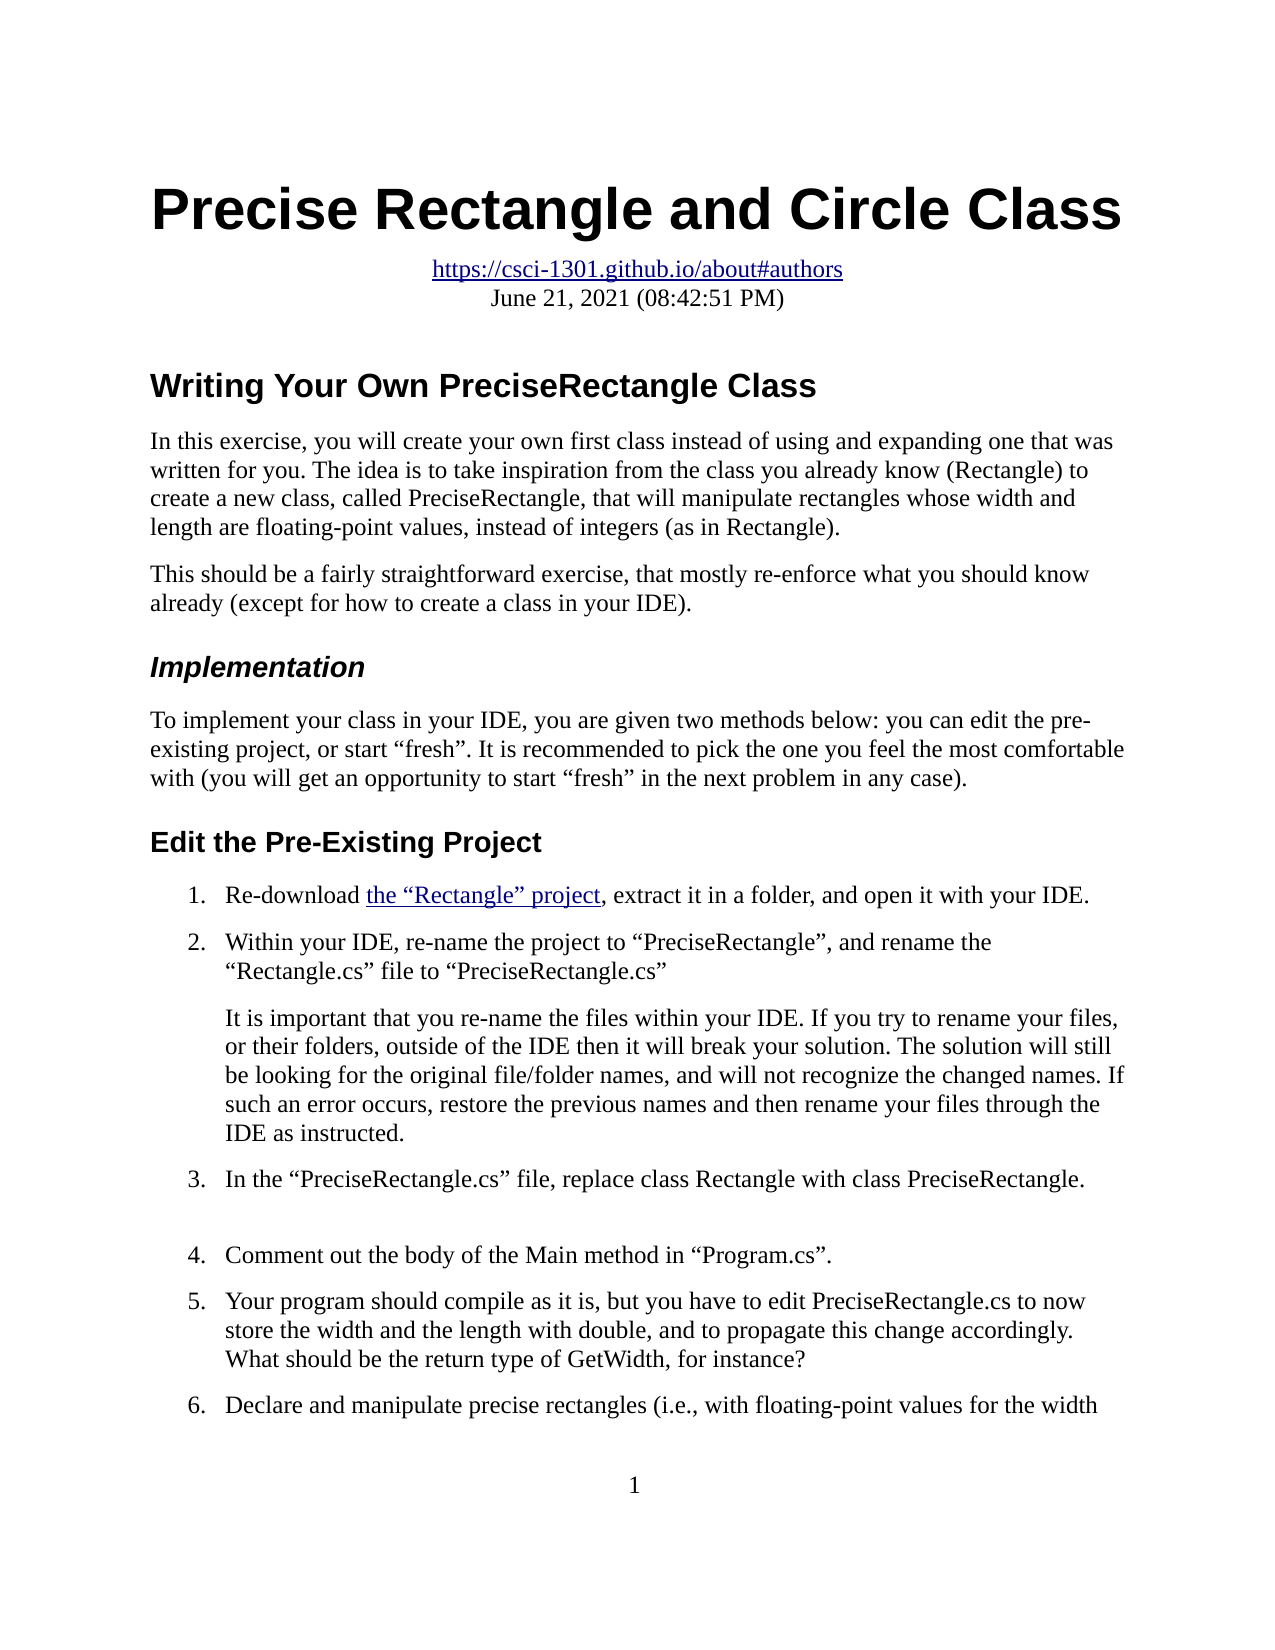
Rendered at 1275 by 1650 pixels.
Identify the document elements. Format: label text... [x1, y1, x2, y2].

subtitle Writing Your Own PreciseRectangle Class [150, 366, 1125, 404]
list Re-download the “Rectangle” project, extract it in a folder, and open it with your IDE. [187, 881, 1125, 909]
text This should be a fairly straightforward exercise, that mostly re-enforce what you should know already (except for how to create a class in your IDE). [150, 559, 1125, 616]
list Declare and manipulate precise rectangles (i.e., with floating-point values for the width [187, 1391, 1125, 1419]
list Your program should compile as it is, but you have to edit PreciseRectangle.cs to now store the width and the length with double, and to propagate this change accordingly. What should be the return type of GetWidth, for instance? [187, 1286, 1125, 1373]
list It is important that you re-name the files within your IDE. If you try to rename your files, or their folders, outside of the IDE then it will break your solution. The solution will still be looking for the original file/folder names, and will not recognize the changed names. If such an error occurs, restore the previous names and then rename your files through the IDE as instructed. [187, 1003, 1125, 1146]
list In the “PreciseRectangle.cs” file, replace class Rectangle with class PreciseRectangle. [187, 1164, 1125, 1222]
title Precise Rectangle and Circle Class [150, 175, 1125, 242]
text In this exercise, you will create your own first class instead of using and expanding one that was written for you. The idea is to take inspiration from the class you already know (Rectangle) to create a new class, called PreciseRectangle, that will manipulate rectangles whose width and length are floating-point values, instead of integers (as in Rectangle). [150, 426, 1125, 541]
text https://csci-1301.github.io/about#authors [150, 254, 1125, 283]
list Within your IDE, re-name the project to “PreciseRectangle”, and rename the “Rectangle.cs” file to “PreciseRectangle.cs” [187, 927, 1125, 985]
text To implement your class in your IDE, you are given two methods below: you can edit the pre-existing project, or start “fresh”. It is recommended to pick the one you feel the most comfortable with (you will get an opportunity to start “fresh” in the next problem in any case). [150, 705, 1125, 792]
list Comment out the body of the Main method in “Program.cs”. [187, 1240, 1125, 1268]
text June 21, 2021 (08:42:51 PM) [150, 283, 1125, 312]
subtitle Implementation [150, 650, 1125, 684]
subtitle Edit the Pre-Existing Project [150, 826, 1125, 859]
